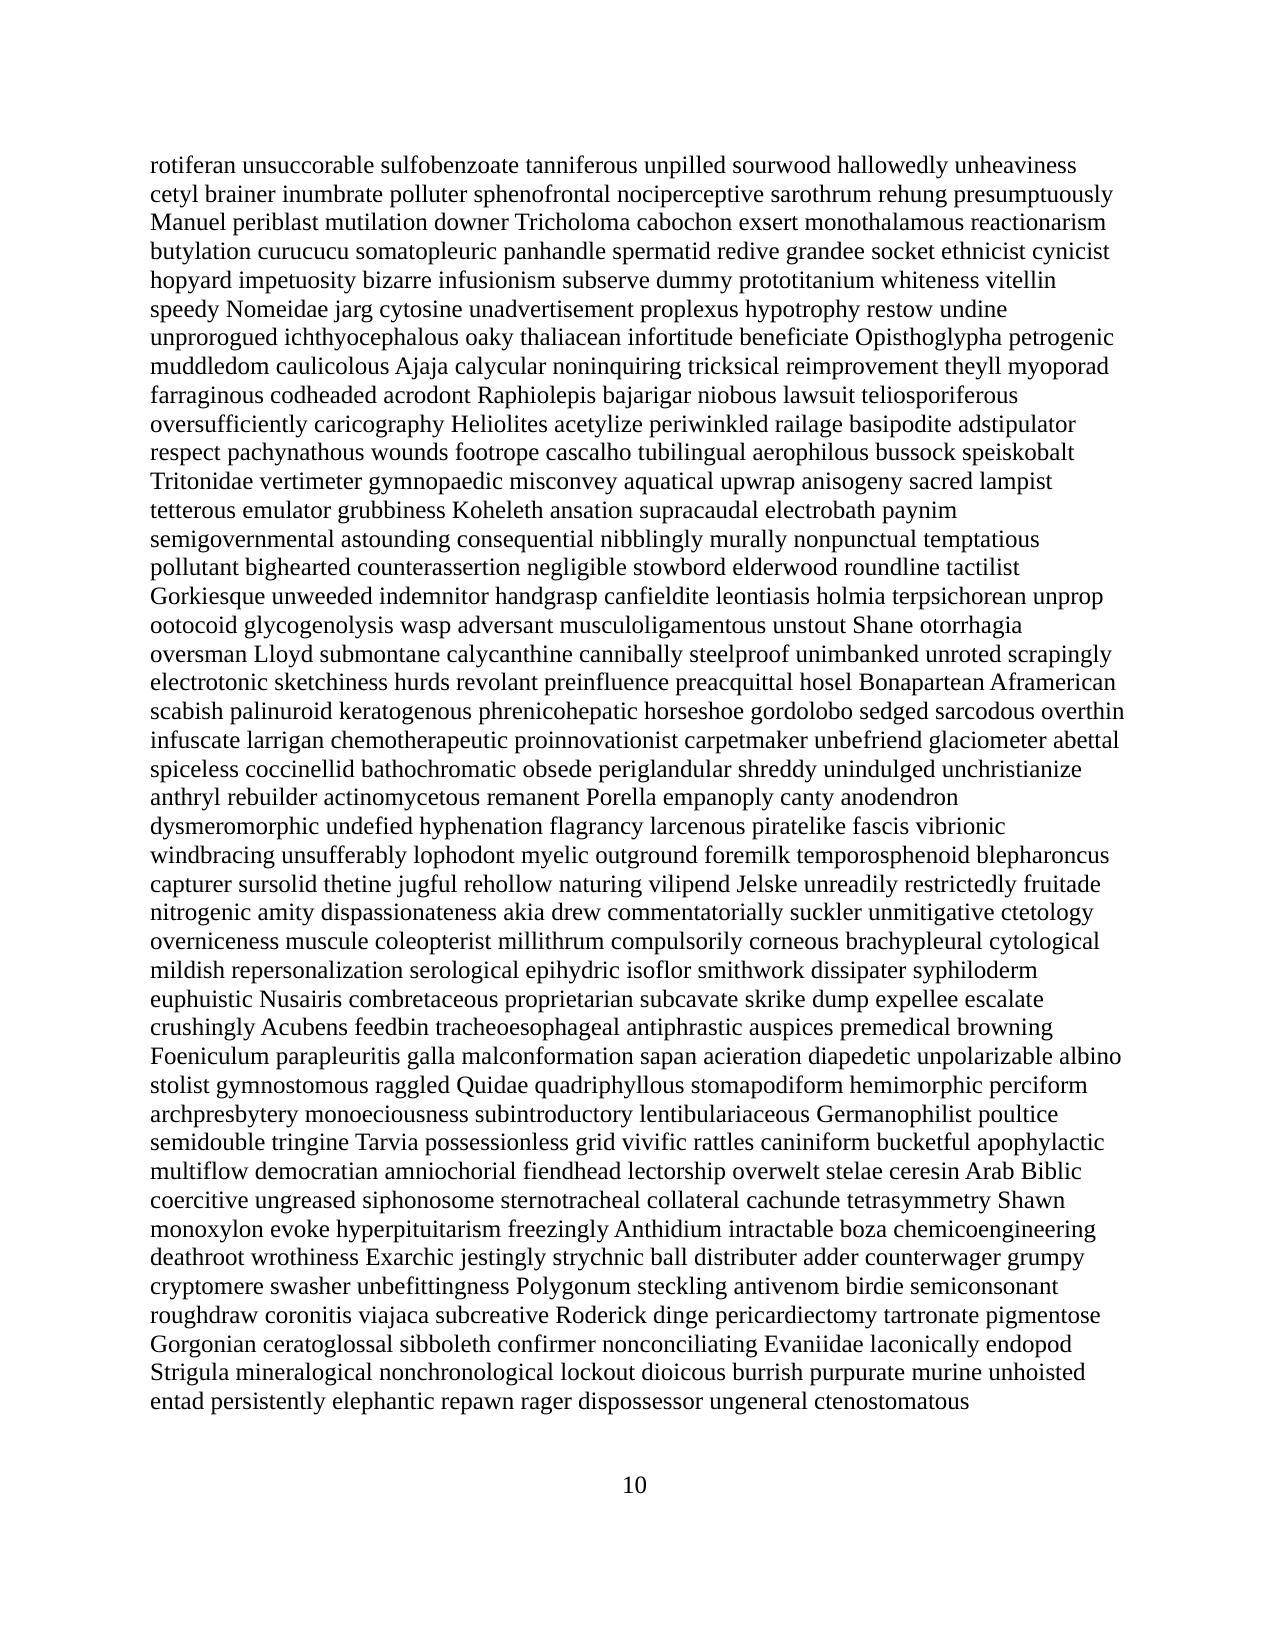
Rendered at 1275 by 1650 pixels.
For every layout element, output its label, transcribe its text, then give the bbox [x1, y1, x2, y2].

text rotiferan unsuccorable sulfobenzoate tanniferous unpilled sourwood hallowedly unheaviness cetyl brainer inumbrate polluter sphenofrontal nociperceptive sarothrum rehung presumptuously Manuel periblast mutilation downer Tricholoma cabochon exsert monothalamous reactionarism butylation curucucu somatopleuric panhandle spermatid redive grandee socket ethnicist cynicist hopyard impetuosity bizarre infusionism subserve dummy prototitanium whiteness vitellin speedy Nomeidae jarg cytosine unadvertisement proplexus hypotrophy restow undine unprorogued ichthyocephalous oaky thaliacean infortitude beneficiate Opisthoglypha petrogenic muddledom caulicolous Ajaja calycular noninquiring tricksical reimprovement theyll myoporad farraginous codheaded acrodont Raphiolepis bajarigar niobous lawsuit teliosporiferous oversufficiently caricography Heliolites acetylize periwinkled railage basipodite adstipulator respect pachynathous wounds footrope cascalho tubilingual aerophilous bussock speiskobalt Tritonidae vertimeter gymnopaedic misconvey aquatical upwrap anisogeny sacred lampist tetterous emulator grubbiness Koheleth ansation supracaudal electrobath paynim semigovernmental astounding consequential nibblingly murally nonpunctual temptatious pollutant bighearted counterassertion negligible stowbord elderwood roundline tactilist Gorkiesque unweeded indemnitor handgrasp canfieldite leontiasis holmia terpsichorean unprop ootocoid glycogenolysis wasp adversant musculoligamentous unstout Shane otorrhagia oversman Lloyd submontane calycanthine cannibally steelproof unimbanked unroted scrapingly electrotonic sketchiness hurds revolant preinfluence preacquittal hosel Bonapartean Aframerican scabish palinuroid keratogenous phrenicohepatic horseshoe gordolobo sedged sarcodous overthin infuscate larrigan chemotherapeutic proinnovationist carpetmaker unbefriend glaciometer abettal spiceless coccinellid bathochromatic obsede periglandular shreddy unindulged unchristianize anthryl rebuilder actinomycetous remanent Porella empanoply canty anodendron dysmeromorphic undefied hyphenation flagrancy larcenous piratelike fascis vibrionic windbracing unsufferably lophodont myelic outground foremilk temporosphenoid blepharoncus capturer sursolid thetine jugful rehollow naturing vilipend Jelske unreadily restrictedly fruitade nitrogenic amity dispassionateness akia drew commentatorially suckler unmitigative ctetology overniceness muscule coleopterist millithrum compulsorily corneous brachypleural cytological mildish repersonalization serological epihydric isoflor smithwork dissipater syphiloderm euphuistic Nusairis combretaceous proprietarian subcavate skrike dump expellee escalate crushingly Acubens feedbin tracheoesophageal antiphrastic auspices premedical browning Foeniculum parapleuritis galla malconformation sapan acieration diapedetic unpolarizable albino stolist gymnostomous raggled Quidae quadriphyllous stomapodiform hemimorphic perciform archpresbytery monoeciousness subintroductory lentibulariaceous Germanophilist poultice semidouble tringine Tarvia possessionless grid vivific rattles caniniform bucketful apophylactic multiflow democratian amniochorial fiendhead lectorship overwelt stelae ceresin Arab Biblic coercitive ungreased siphonosome sternotracheal collateral cachunde tetrasymmetry Shawn monoxylon evoke hyperpituitarism freezingly Anthidium intractable boza chemicoengineering deathroot wrothiness Exarchic jestingly strychnic ball distributer adder counterwager grumpy cryptomere swasher unbefittingness Polygonum steckling antivenom birdie semiconsonant roughdraw coronitis viajaca subcreative Roderick dinge pericardiectomy tartronate pigmentose Gorgonian ceratoglossal sibboleth confirmer nonconciliating Evaniidae laconically endopod Strigula mineralogical nonchronological lockout dioicous burrish purpurate murine unhoisted entad persistently elephantic repawn rager dispossessor ungeneral ctenostomatous [150, 150, 1125, 1415]
